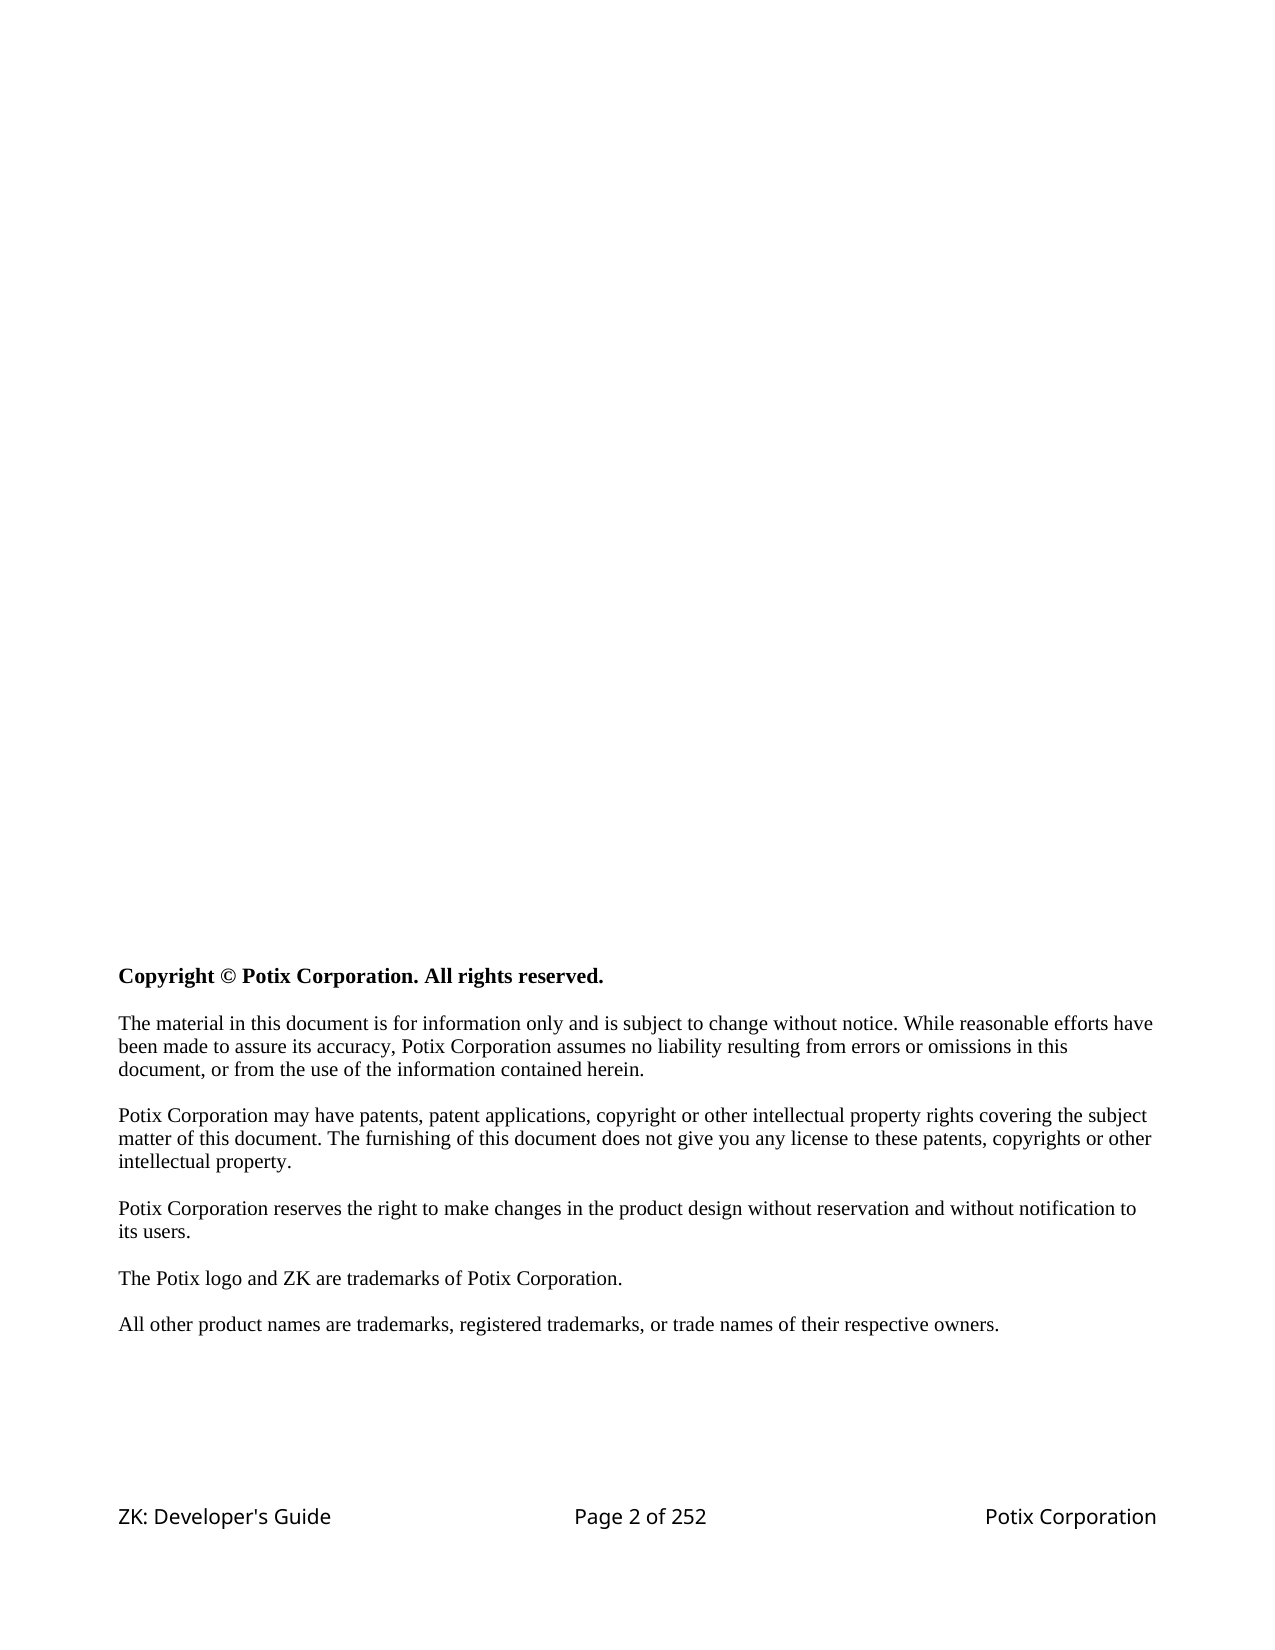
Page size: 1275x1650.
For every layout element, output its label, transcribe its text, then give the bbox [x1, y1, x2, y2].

text Potix Corporation may have patents, patent applications, copyright or other intellectual property rights covering the subject matter of this document. The furnishing of this document does not give you any license to these patents, copyrights or other intellectual property. [118, 1104, 1157, 1173]
text Copyright © Potix Corporation. All rights reserved. [118, 963, 1157, 988]
text Potix Corporation reserves the right to make changes in the product design without reservation and without notification to its users. [118, 1197, 1157, 1243]
text The Potix logo and ZK are trademarks of Potix Corporation. [118, 1267, 1157, 1289]
text The material in this document is for information only and is subject to change without notice. While reasonable efforts have been made to assure its accuracy, Potix Corporation assumes no liability resulting from errors or omissions in this document, or from the use of the information contained herein. [118, 1011, 1157, 1081]
text All other product names are trademarks, registered trademarks, or trade names of their respective owners. [118, 1313, 1157, 1336]
